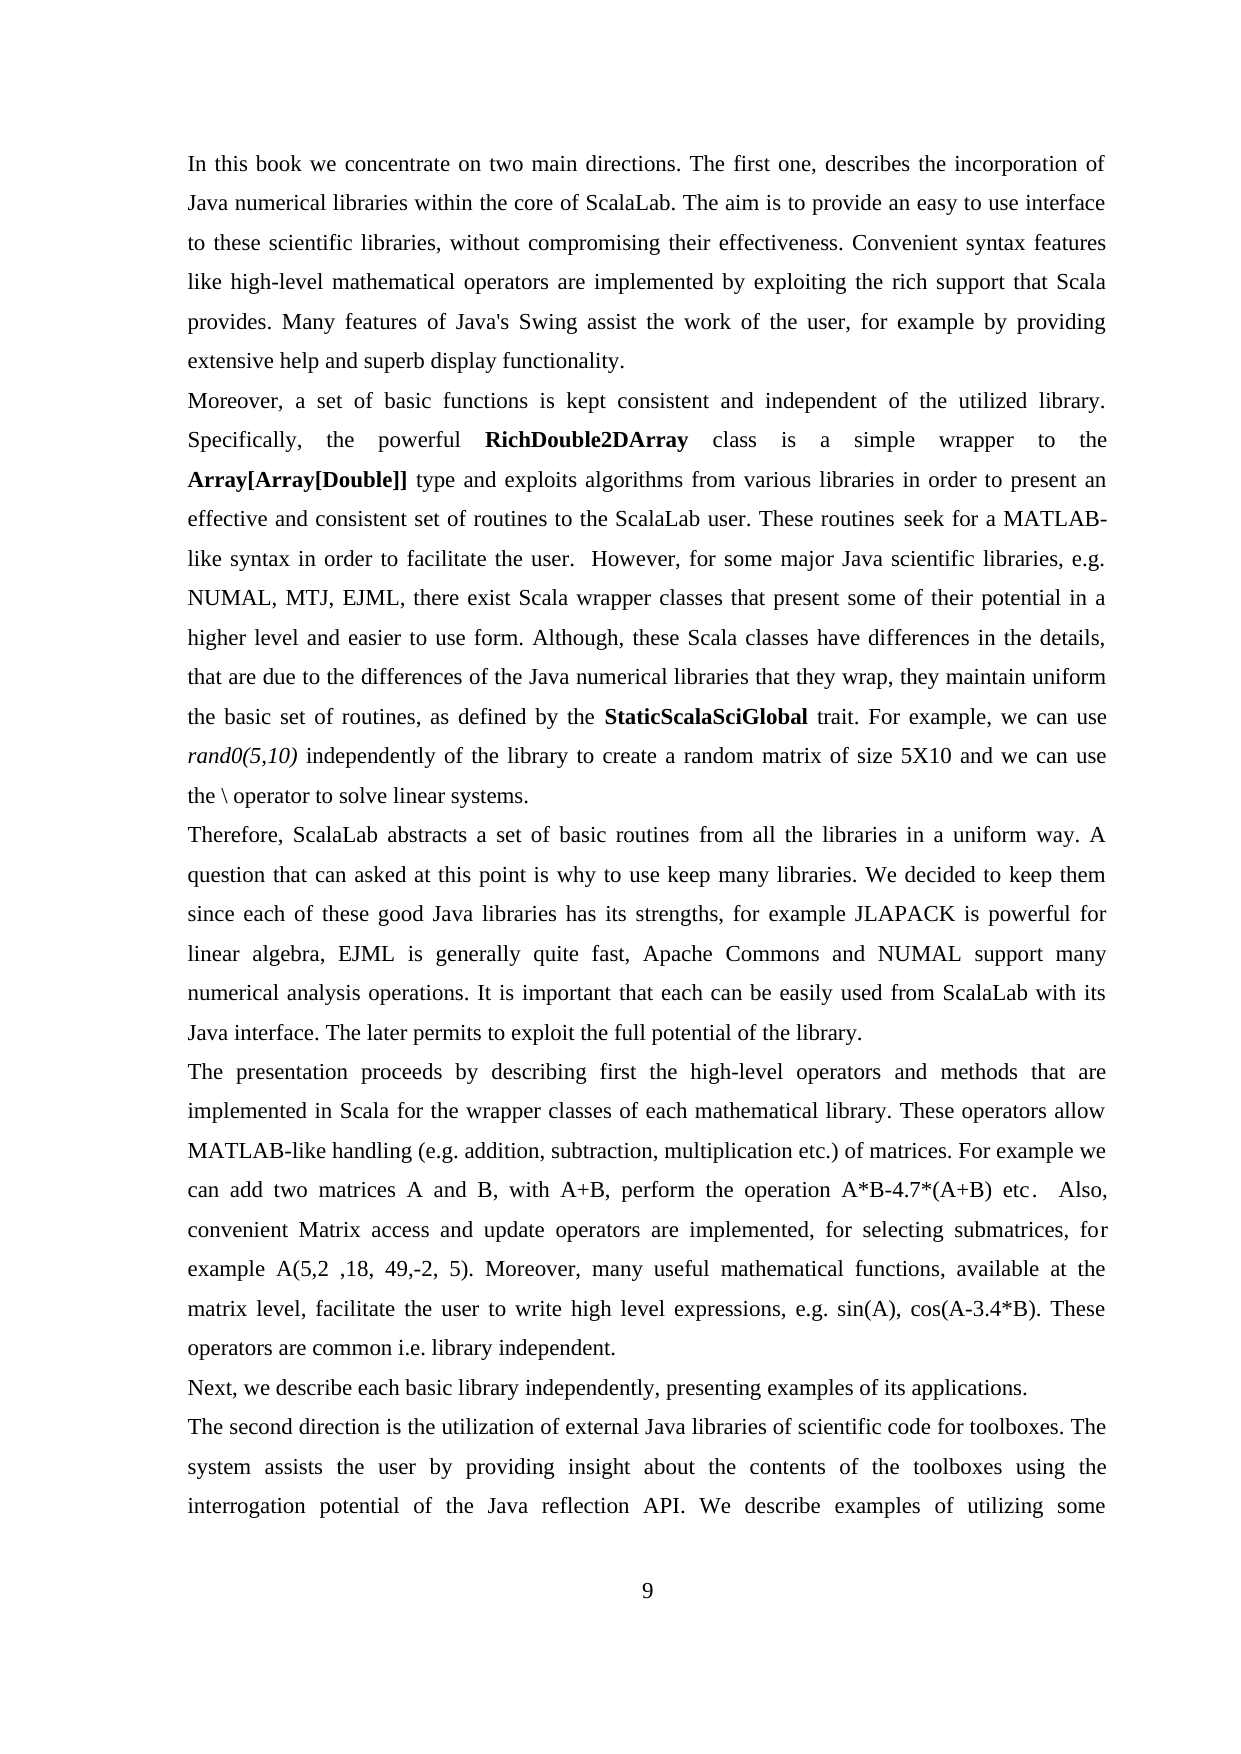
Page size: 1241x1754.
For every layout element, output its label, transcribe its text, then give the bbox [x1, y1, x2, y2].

text In this book we concentrate on two main directions. The first one, describes the incorporation of Java numerical libraries within the core of ScalaLab. The aim is to provide an easy to use interface to these scientific libraries, without compromising their effectiveness. Convenient syntax features like high-level mathematical operators are implemented by exploiting the rich support that Scala provides. Many features of Java's Swing assist the work of the user, for example by providing extensive help and superb display functionality. [187, 150, 1108, 374]
text Next, we describe each basic library independently, presenting examples of its applications. [187, 1374, 1108, 1400]
text Therefore, ScalaLab abstracts a set of basic routines from all the libraries in a uniform way. A question that can asked at this point is why to use keep many libraries. We decided to keep them since each of these good Java libraries has its strengths, for example JLAPACK is powerful for linear algebra, EJML is generally quite fast, Apache Commons and NUMAL support many numerical analysis operations. It is important that each can be easily used from ScalaLab with its Java interface. The later permits to exploit the full potential of the library. [187, 821, 1108, 1045]
text Moreover, a set of basic functions is kept consistent and independent of the utilized library. Specifically, the powerful RichDouble2DArray class is a simple wrapper to the Array[Array[Double]] type and exploits algorithms from various libraries in order to present an effective and consistent set of routines to the ScalaLab user. These routines seek for a MATLAB-like syntax in order to facilitate the user. However, for some major Java scientific libraries, e.g. NUMAL, MTJ, EJML, there exist Scala wrapper classes that present some of their potential in a higher level and easier to use form. Although, these Scala classes have differences in the details, that are due to the differences of the Java numerical libraries that they wrap, they maintain uniform the basic set of routines, as defined by the StaticScalaSciGlobal trait. For example, we can use rand0(5,10) independently of the library to create a random matrix of size 5X10 and we can use the \ operator to solve linear systems. [187, 387, 1108, 808]
text The presentation proceeds by describing first the high-level operators and methods that are implemented in Scala for the wrapper classes of each mathematical library. These operators allow MATLAB-like handling (e.g. addition, subtraction, multiplication etc.) of matrices. For example we can add two matrices A and B, with A+B, perform the operation A*B-4.7*(A+B) etc. Also, convenient Matrix access and update operators are implemented, for selecting submatrices, for example A(5,2 ,18, 49,-2, 5). Moreover, many useful mathematical functions, available at the matrix level, facilitate the user to write high level expressions, e.g. sin(A), cos(A-3.4*B). These operators are common i.e. library independent. [187, 1058, 1108, 1361]
text The second direction is the utilization of external Java libraries of scientific code for toolboxes. The system assists the user by providing insight about the contents of the toolboxes using the interrogation potential of the Java reflection API. We describe examples of utilizing some [187, 1413, 1108, 1519]
